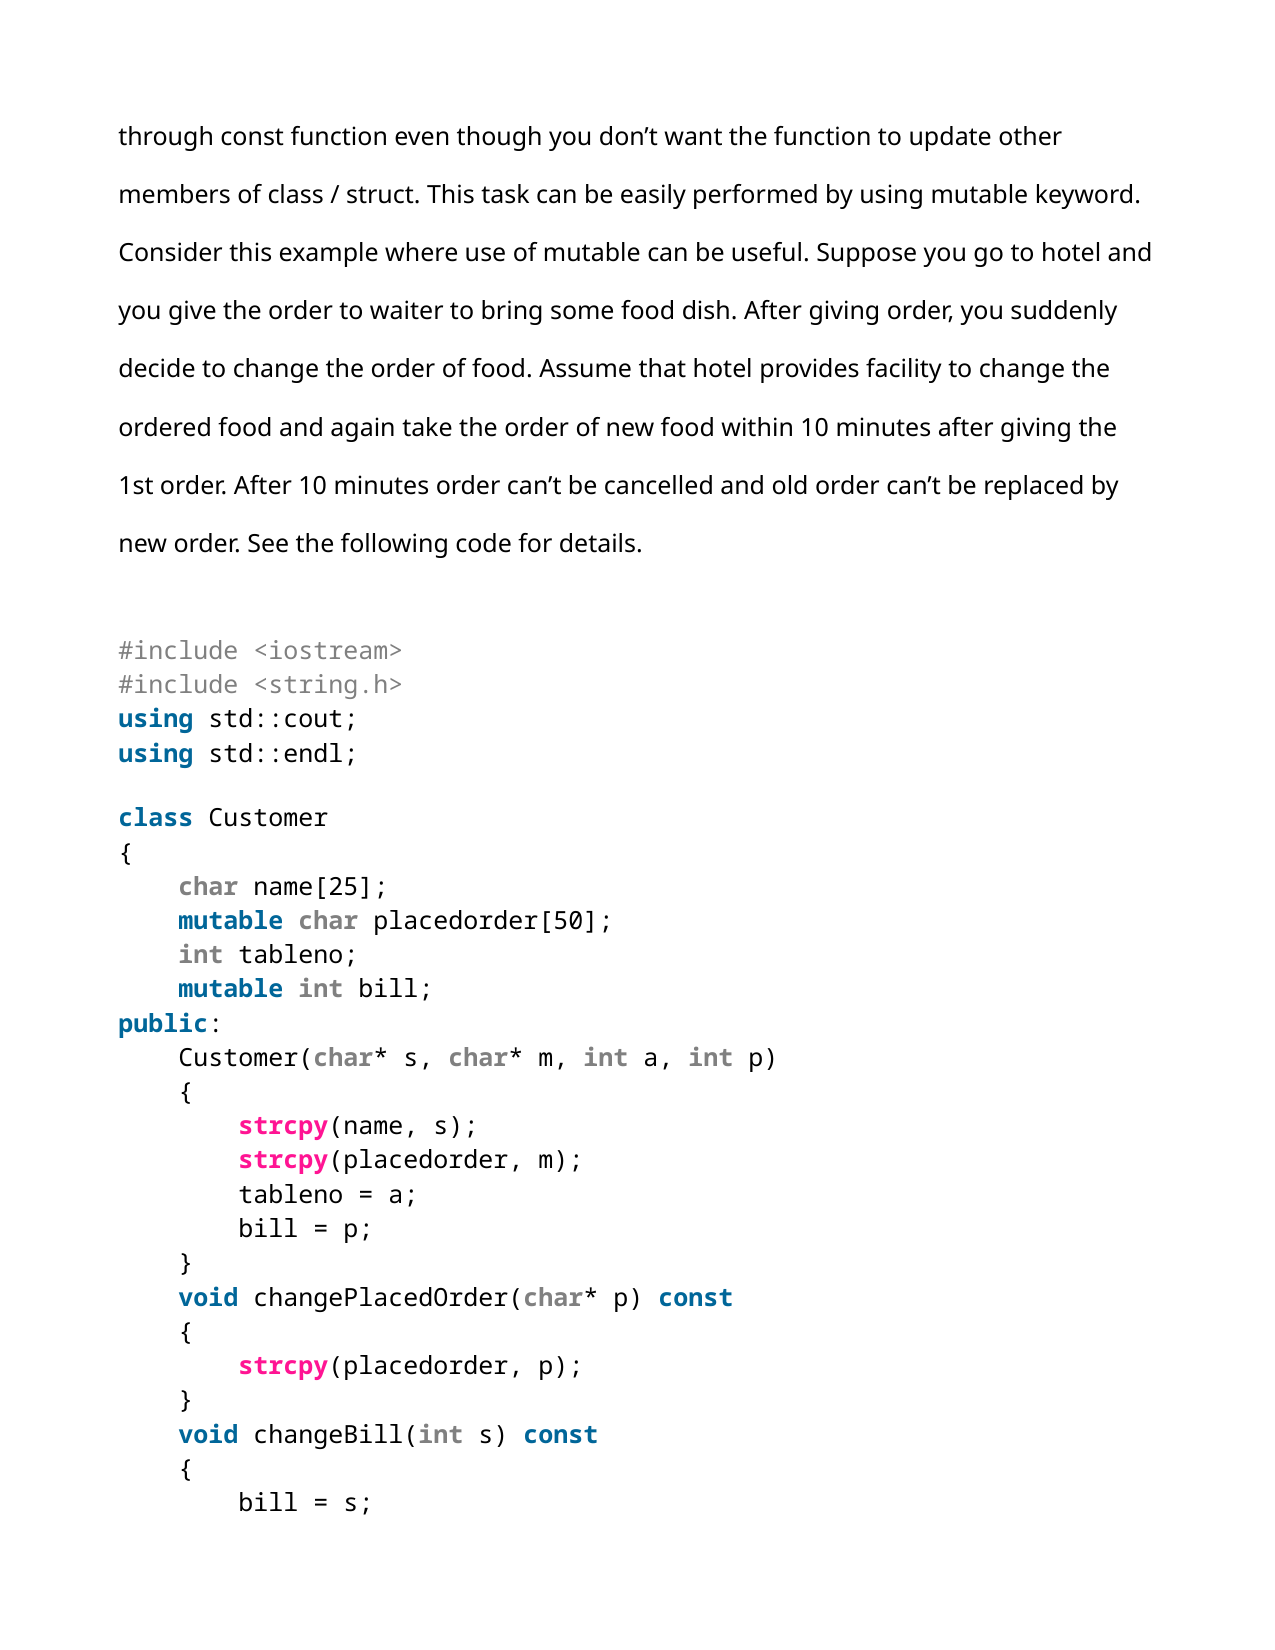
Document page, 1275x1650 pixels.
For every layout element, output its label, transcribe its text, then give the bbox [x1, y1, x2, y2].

text through const function even though you don’t want the function to update other members of class / struct. This task can be easily performed by using mutable keyword. Consider this example where use of mutable can be useful. Suppose you go to hotel and you give the order to waiter to bring some food dish. After giving order, you suddenly decide to change the order of food. Assume that hotel provides facility to change the ordered food and again take the order of new food within 10 minutes after giving the 1st order. After 10 minutes order can’t be cancelled and old order can’t be replaced by new order. See the following code for details. [118, 118, 1157, 560]
table_header #include <iostream> #include <string.h> using std::cout; using std::endl; class Customer { char name[25]; mutable char placedorder[50]; int tableno; mutable int bill; public: Customer(char* s, char* m, int a, int p) { strcpy(name, s); strcpy(placedorder, m); tableno = a; bill = p; } void changePlacedOrder(char* p) const { strcpy(placedorder, p); } void changeBill(int s) const { bill = s; [118, 633, 1157, 1519]
